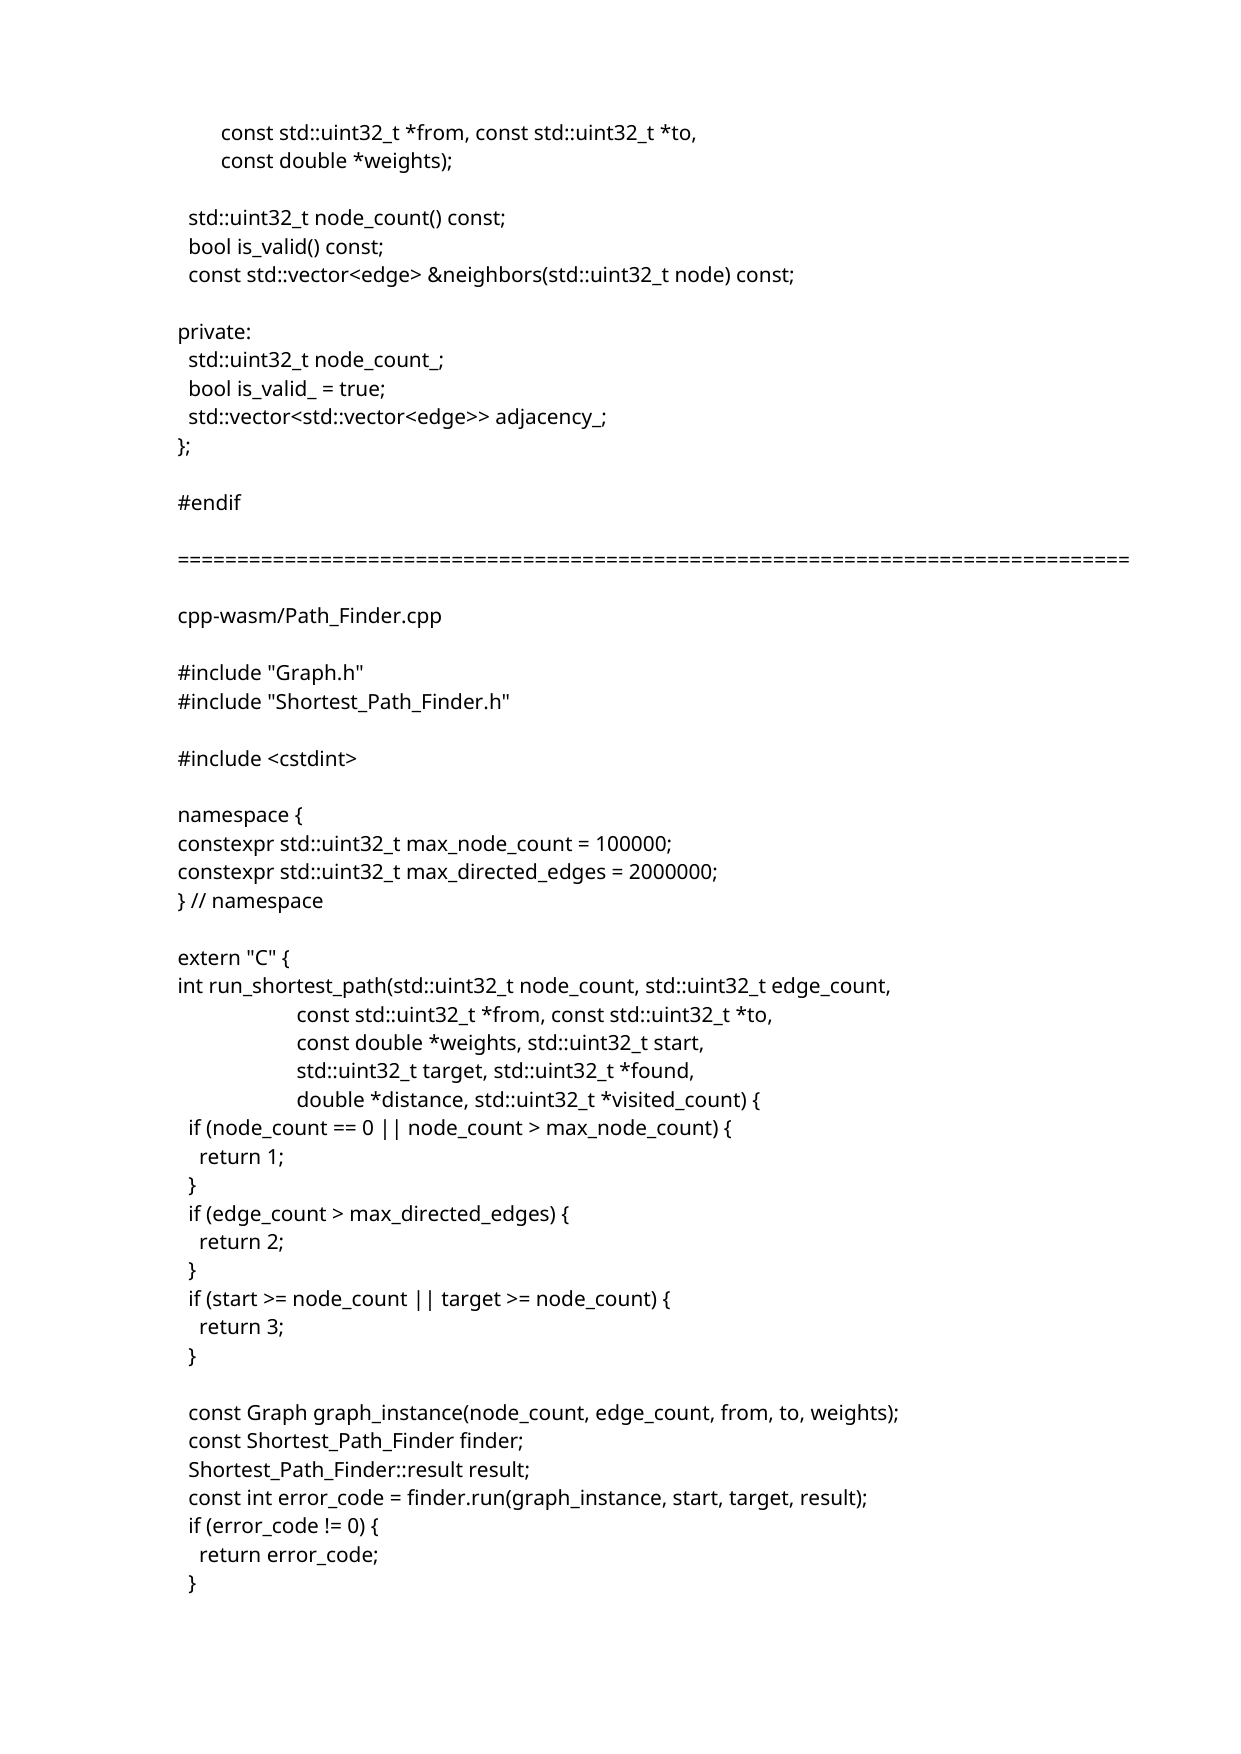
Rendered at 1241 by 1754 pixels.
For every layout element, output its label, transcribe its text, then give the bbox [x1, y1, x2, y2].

text } [177, 1341, 1152, 1369]
text std::uint32_t node_count() const; [177, 203, 1152, 232]
text private: [177, 317, 1152, 346]
text if (edge_count > max_directed_edges) { [177, 1199, 1152, 1227]
text } [177, 1256, 1152, 1284]
text const std::uint32_t *from, const std::uint32_t *to, [177, 118, 1152, 147]
text #endif [177, 488, 1152, 516]
text if (error_code != 0) { [177, 1512, 1152, 1540]
text cpp-wasm/Path_Finder.cpp [177, 602, 1152, 630]
text std::uint32_t node_count_; [177, 346, 1152, 374]
text const Graph graph_instance(node_count, edge_count, from, to, weights); [177, 1398, 1152, 1426]
text const std::vector<edge> &neighbors(std::uint32_t node) const; [177, 260, 1152, 289]
text return 3; [177, 1312, 1152, 1341]
text Shortest_Path_Finder::result result; [177, 1455, 1152, 1483]
text int run_shortest_path(std::uint32_t node_count, std::uint32_t edge_count, [177, 971, 1152, 1000]
text const Shortest_Path_Finder finder; [177, 1426, 1152, 1455]
text return error_code; [177, 1540, 1152, 1568]
text if (node_count == 0 || node_count > max_node_count) { [177, 1113, 1152, 1142]
text ================================================================================ [177, 545, 1152, 573]
text #include "Shortest_Path_Finder.h" [177, 687, 1152, 715]
text constexpr std::uint32_t max_directed_edges = 2000000; [177, 857, 1152, 886]
text double *distance, std::uint32_t *visited_count) { [177, 1085, 1152, 1113]
text bool is_valid_ = true; [177, 374, 1152, 402]
text bool is_valid() const; [177, 232, 1152, 260]
text return 1; [177, 1142, 1152, 1170]
text } [177, 1568, 1152, 1597]
text const double *weights, std::uint32_t start, [177, 1028, 1152, 1057]
text } [177, 1170, 1152, 1199]
text #include <cstdint> [177, 744, 1152, 772]
text if (start >= node_count || target >= node_count) { [177, 1284, 1152, 1312]
text const double *weights); [177, 147, 1152, 175]
text return 2; [177, 1227, 1152, 1256]
text } // namespace [177, 886, 1152, 914]
text extern "C" { [177, 943, 1152, 971]
text std::uint32_t target, std::uint32_t *found, [177, 1057, 1152, 1085]
text #include "Graph.h" [177, 658, 1152, 687]
text const int error_code = finder.run(graph_instance, start, target, result); [177, 1483, 1152, 1512]
text namespace { [177, 801, 1152, 829]
text constexpr std::uint32_t max_node_count = 100000; [177, 829, 1152, 857]
text }; [177, 431, 1152, 459]
text std::vector<std::vector<edge>> adjacency_; [177, 402, 1152, 431]
text const std::uint32_t *from, const std::uint32_t *to, [177, 1000, 1152, 1028]
